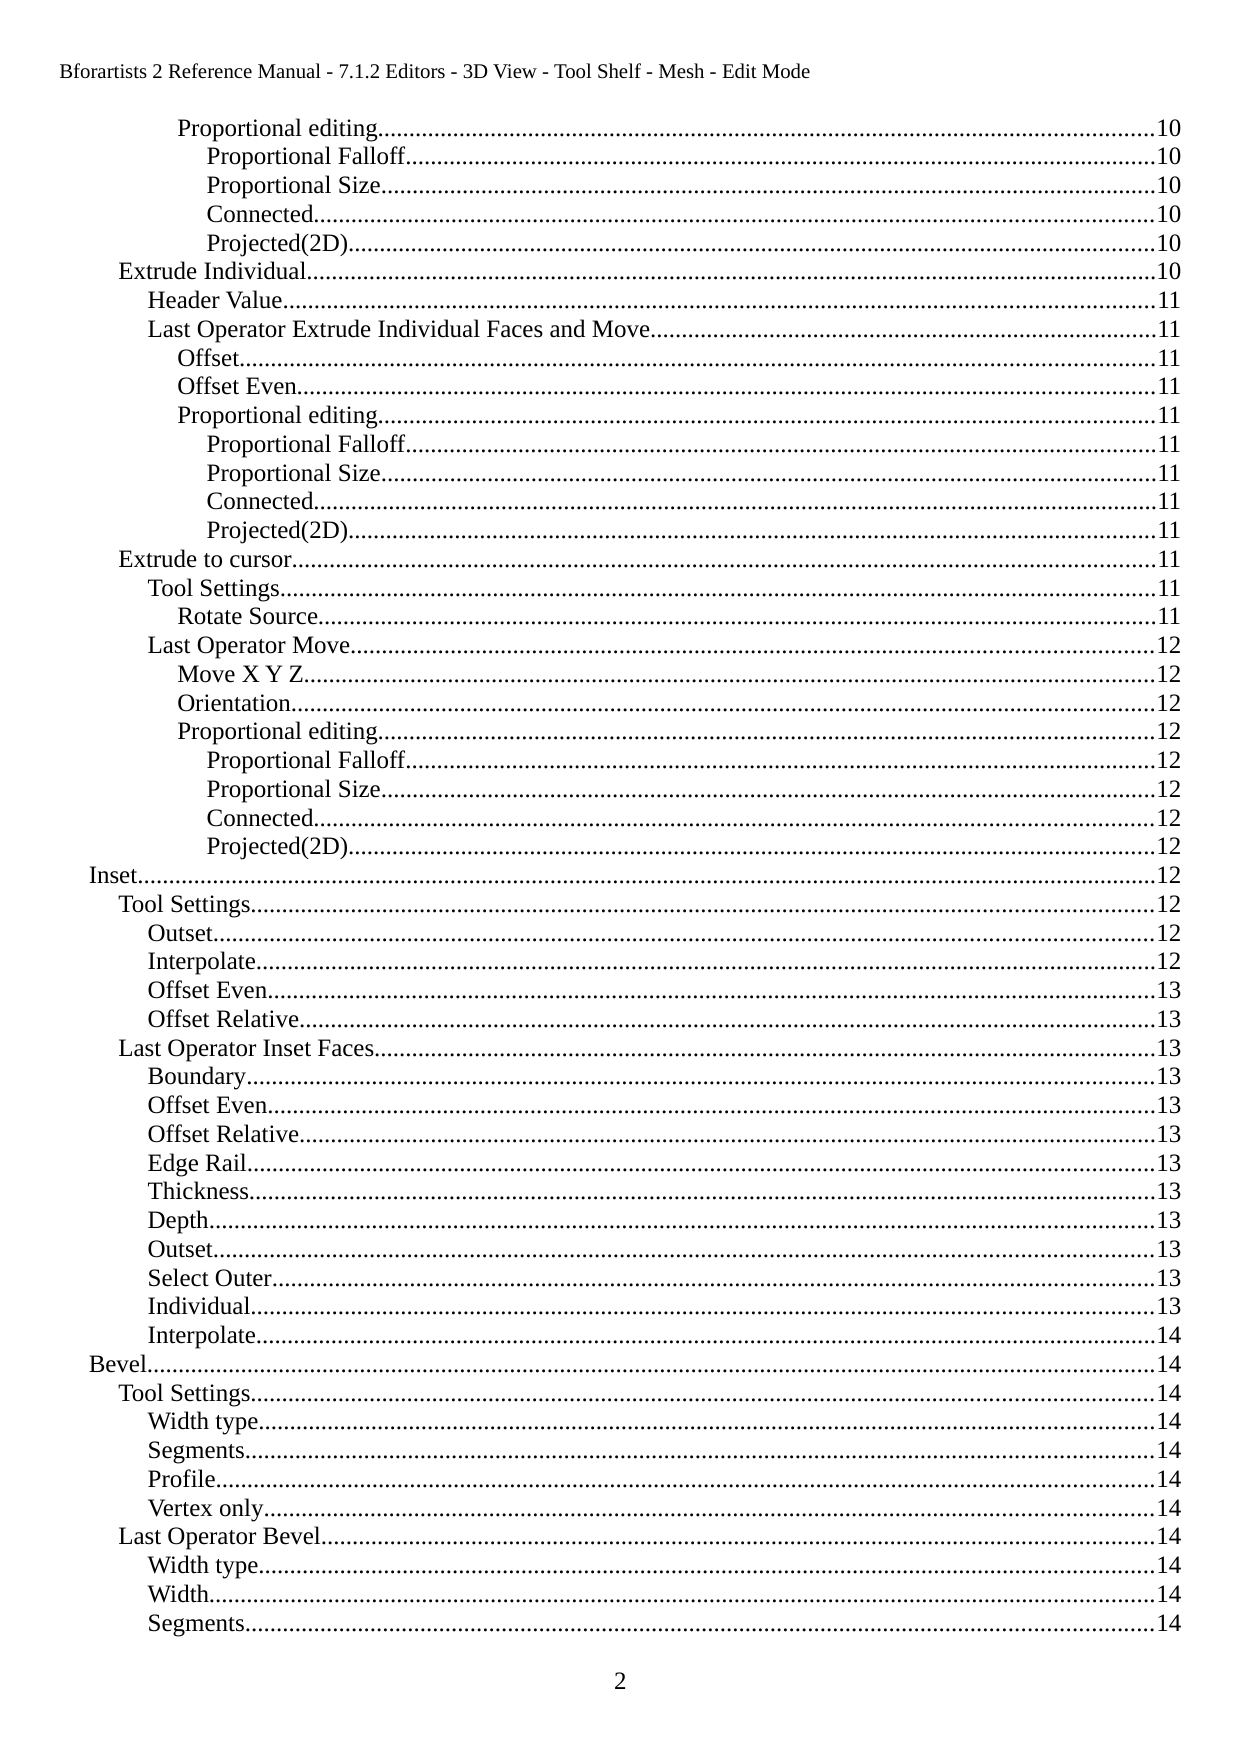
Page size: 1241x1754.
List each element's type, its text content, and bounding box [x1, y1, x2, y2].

text Individual 13 [147, 1291, 1181, 1320]
text Last Operator Move 12 [147, 630, 1181, 659]
text Proportional Size 11 [206, 458, 1181, 486]
text Projected(2D) 12 [206, 831, 1181, 860]
text Connected 10 [206, 199, 1181, 228]
text Offset Relative 13 [147, 1004, 1181, 1033]
text Profile 14 [147, 1464, 1181, 1493]
text Width type 14 [147, 1550, 1181, 1579]
text Outset 13 [147, 1234, 1181, 1263]
text Extrude to cursor 11 [118, 544, 1181, 573]
text Last Operator Extrude Individual Faces and Move 11 [147, 314, 1181, 343]
text Segments 14 [147, 1608, 1181, 1636]
text Offset 11 [177, 343, 1181, 371]
text Move X Y Z 12 [177, 659, 1181, 688]
text Connected 11 [206, 486, 1181, 515]
text Proportional editing 11 [177, 400, 1181, 429]
text Projected(2D) 10 [206, 228, 1181, 256]
text Bevel 14 [88, 1349, 1181, 1378]
text Last Operator Inset Faces 13 [118, 1033, 1181, 1061]
text Offset Relative 13 [147, 1119, 1181, 1148]
text Interpolate 12 [147, 946, 1181, 975]
text Inset 12 [88, 860, 1181, 889]
text Rotate Source 11 [177, 601, 1181, 630]
text Select Outer 13 [147, 1263, 1181, 1291]
text Tool Settings 12 [118, 889, 1181, 918]
text Width type 14 [147, 1406, 1181, 1435]
text Proportional editing 10 [177, 113, 1181, 141]
text Proportional editing 12 [177, 716, 1181, 745]
text Projected(2D) 11 [206, 515, 1181, 544]
text Header Value 11 [147, 285, 1181, 314]
text Interpolate 14 [147, 1320, 1181, 1349]
text Offset Even 11 [177, 371, 1181, 400]
text Depth 13 [147, 1205, 1181, 1234]
text Segments 14 [147, 1435, 1181, 1464]
text Last Operator Bevel 14 [118, 1521, 1181, 1550]
text Proportional Size 10 [206, 170, 1181, 199]
text Proportional Size 12 [206, 774, 1181, 803]
text Proportional Falloff 11 [206, 429, 1181, 458]
text Offset Even 13 [147, 975, 1181, 1004]
text Width 14 [147, 1579, 1181, 1608]
text Connected 12 [206, 803, 1181, 831]
text Extrude Individual 10 [118, 256, 1181, 285]
text Vertex only 14 [147, 1493, 1181, 1521]
text Edge Rail 13 [147, 1148, 1181, 1176]
text Outset 12 [147, 918, 1181, 946]
text Thickness 13 [147, 1176, 1181, 1205]
text Tool Settings 11 [147, 573, 1181, 601]
text Proportional Falloff 12 [206, 745, 1181, 774]
text Offset Even 13 [147, 1090, 1181, 1119]
text Proportional Falloff 10 [206, 141, 1181, 170]
text Boundary 13 [147, 1061, 1181, 1090]
text Tool Settings 14 [118, 1378, 1181, 1406]
text Orientation 12 [177, 688, 1181, 716]
